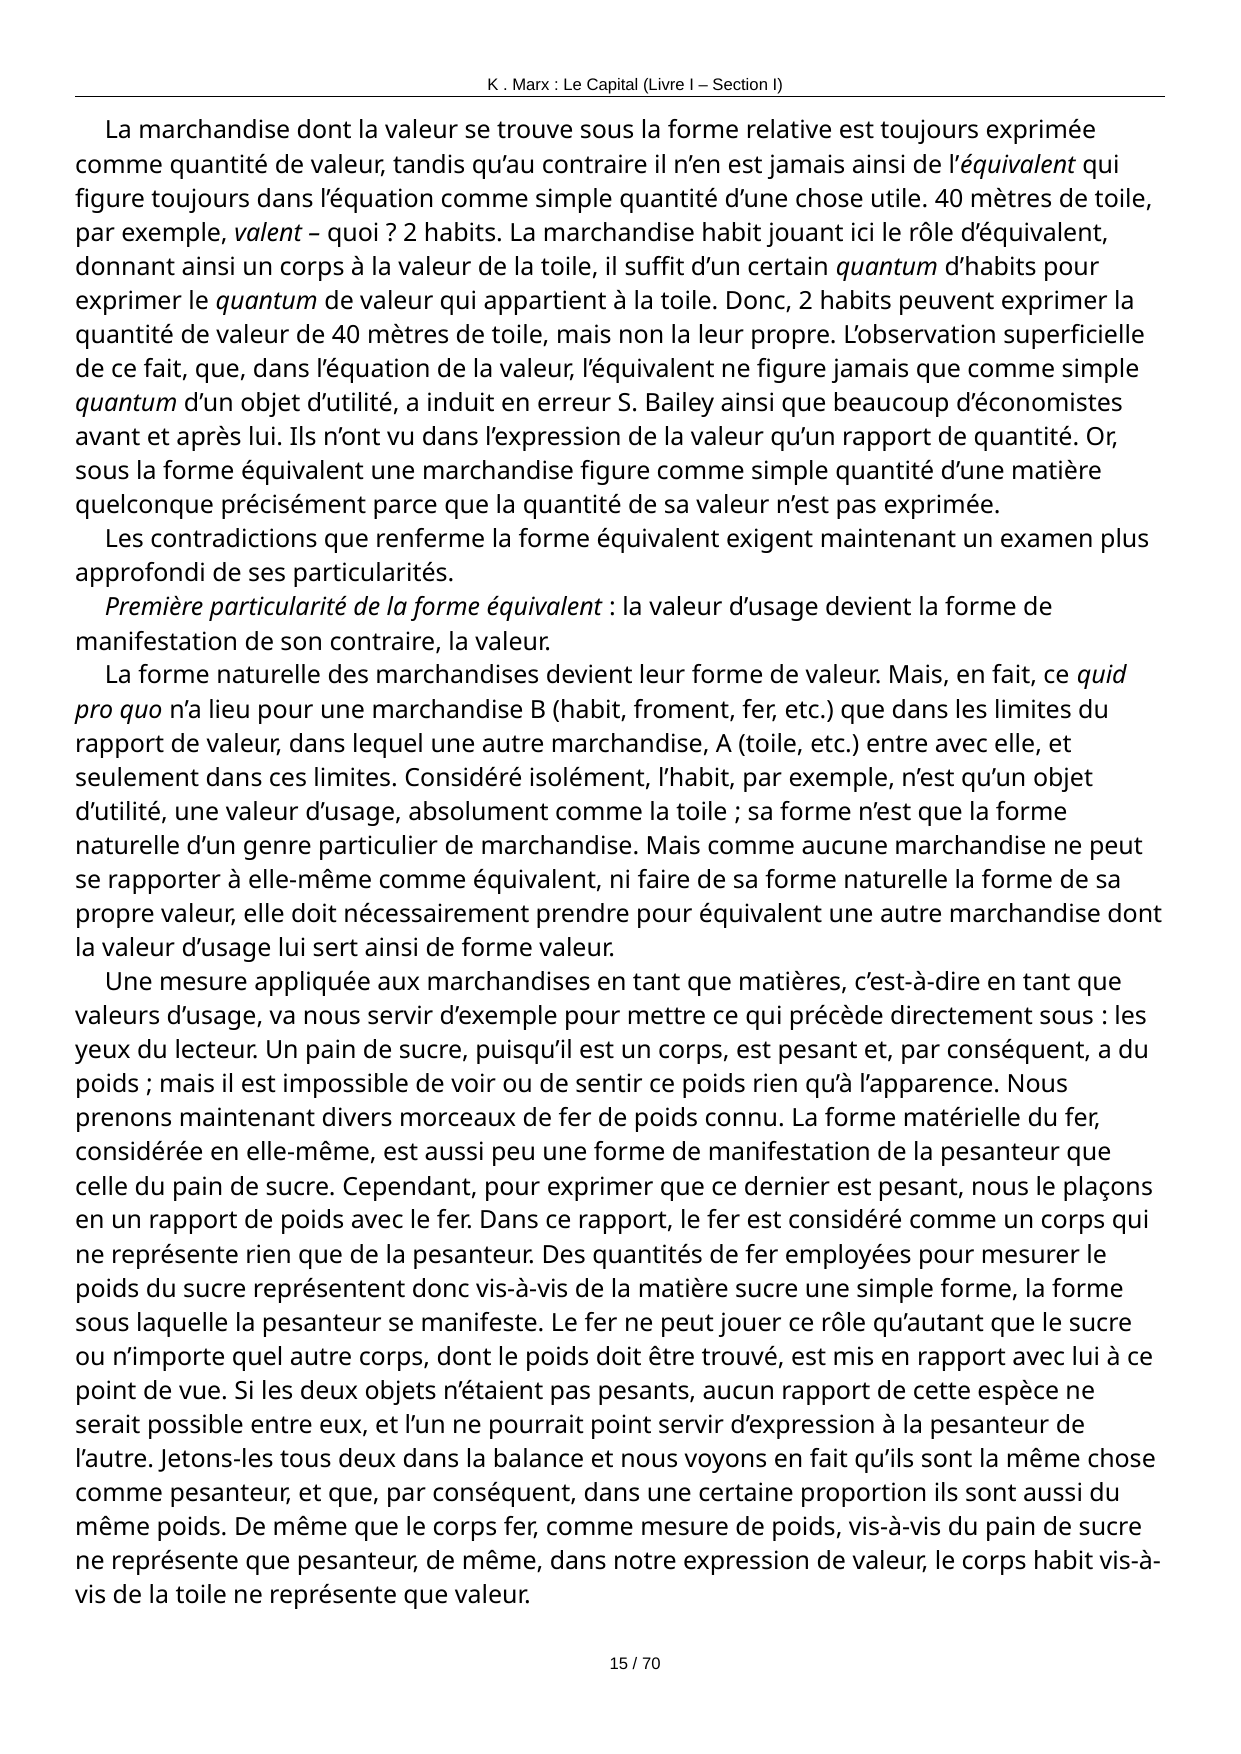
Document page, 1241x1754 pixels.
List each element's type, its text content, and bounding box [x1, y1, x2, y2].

text La forme naturelle des marchandises devient leur forme de valeur. Mais, en fait, ce quid pro quo n’a lieu pour une marchandise B (habit, froment, fer, etc.) que dans les limites du rapport de valeur, dans lequel une autre marchandise, A (toile, etc.) entre avec elle, et seulement dans ces limites. Considéré isolément, l’habit, par exemple, n’est qu’un objet d’utilité, une valeur d’usage, absolument comme la toile ; sa forme n’est que la forme naturelle d’un genre particulier de marchandise. Mais comme aucune marchandise ne peut se rapporter à elle-même comme équivalent, ni faire de sa forme naturelle la forme de sa propre valeur, elle doit nécessairement prendre pour équivalent une autre marchandise dont la valeur d’usage lui sert ainsi de forme valeur. [75, 657, 1165, 964]
text Une mesure appliquée aux marchandises en tant que matières, c’est-à-dire en tant que valeurs d’usage, va nous servir d’exemple pour mettre ce qui précède directement sous : les yeux du lecteur. Un pain de sucre, puisqu’il est un corps, est pesant et, par conséquent, a du poids ; mais il est impossible de voir ou de sentir ce poids rien qu’à l’apparence. Nous prenons maintenant divers morceaux de fer de poids connu. La forme matérielle du fer, considérée en elle-même, est aussi peu une forme de manifestation de la pesanteur que celle du pain de sucre. Cependant, pour exprimer que ce dernier est pesant, nous le plaçons en un rapport de poids avec le fer. Dans ce rapport, le fer est considéré comme un corps qui ne représente rien que de la pesanteur. Des quantités de fer employées pour mesurer le poids du sucre représentent donc vis-à-vis de la matière sucre une simple forme, la forme sous laquelle la pesanteur se manifeste. Le fer ne peut jouer ce rôle qu’autant que le sucre ou n’importe quel autre corps, dont le poids doit être trouvé, est mis en rapport avec lui à ce point de vue. Si les deux objets n’étaient pas pesants, aucun rapport de cette espèce ne serait possible entre eux, et l’un ne pourrait point servir d’expression à la pesanteur de l’autre. Jetons-les tous deux dans la balance et nous voyons en fait qu’ils sont la même chose comme pesanteur, et que, par conséquent, dans une certaine proportion ils sont aussi du même poids. De même que le corps fer, comme mesure de poids, vis-à-vis du pain de sucre ne représente que pesanteur, de même, dans notre expression de valeur, le corps habit vis-à-vis de la toile ne représente que valeur. [75, 964, 1165, 1611]
text Première particularité de la forme équivalent : la valeur d’usage devient la forme de manifestation de son contraire, la valeur. [75, 589, 1165, 657]
text Les contradictions que renferme la forme équivalent exigent maintenant un examen plus approfondi de ses particularités. [75, 521, 1165, 589]
text La marchandise dont la valeur se trouve sous la forme relative est toujours exprimée comme quantité de valeur, tandis qu’au contraire il n’en est jamais ainsi de l’équivalent qui figure toujours dans l’équation comme simple quantité d’une chose utile. 40 mètres de toile, par exemple, valent – quoi ? 2 habits. La marchandise habit jouant ici le rôle d’équivalent, donnant ainsi un corps à la valeur de la toile, il suffit d’un certain quantum d’habits pour exprimer le quantum de valeur qui appartient à la toile. Donc, 2 habits peuvent exprimer la quantité de valeur de 40 mètres de toile, mais non la leur propre. L’observation superficielle de ce fait, que, dans l’équation de la valeur, l’équivalent ne figure jamais que comme simple quantum d’un objet d’utilité, a induit en erreur S. Bailey ainsi que beaucoup d’économistes avant et après lui. Ils n’ont vu dans l’expression de la valeur qu’un rapport de quantité. Or, sous la forme équivalent une marchandise figure comme simple quantité d’une matière quelconque précisément parce que la quantité de sa valeur n’est pas exprimée. [75, 112, 1165, 521]
